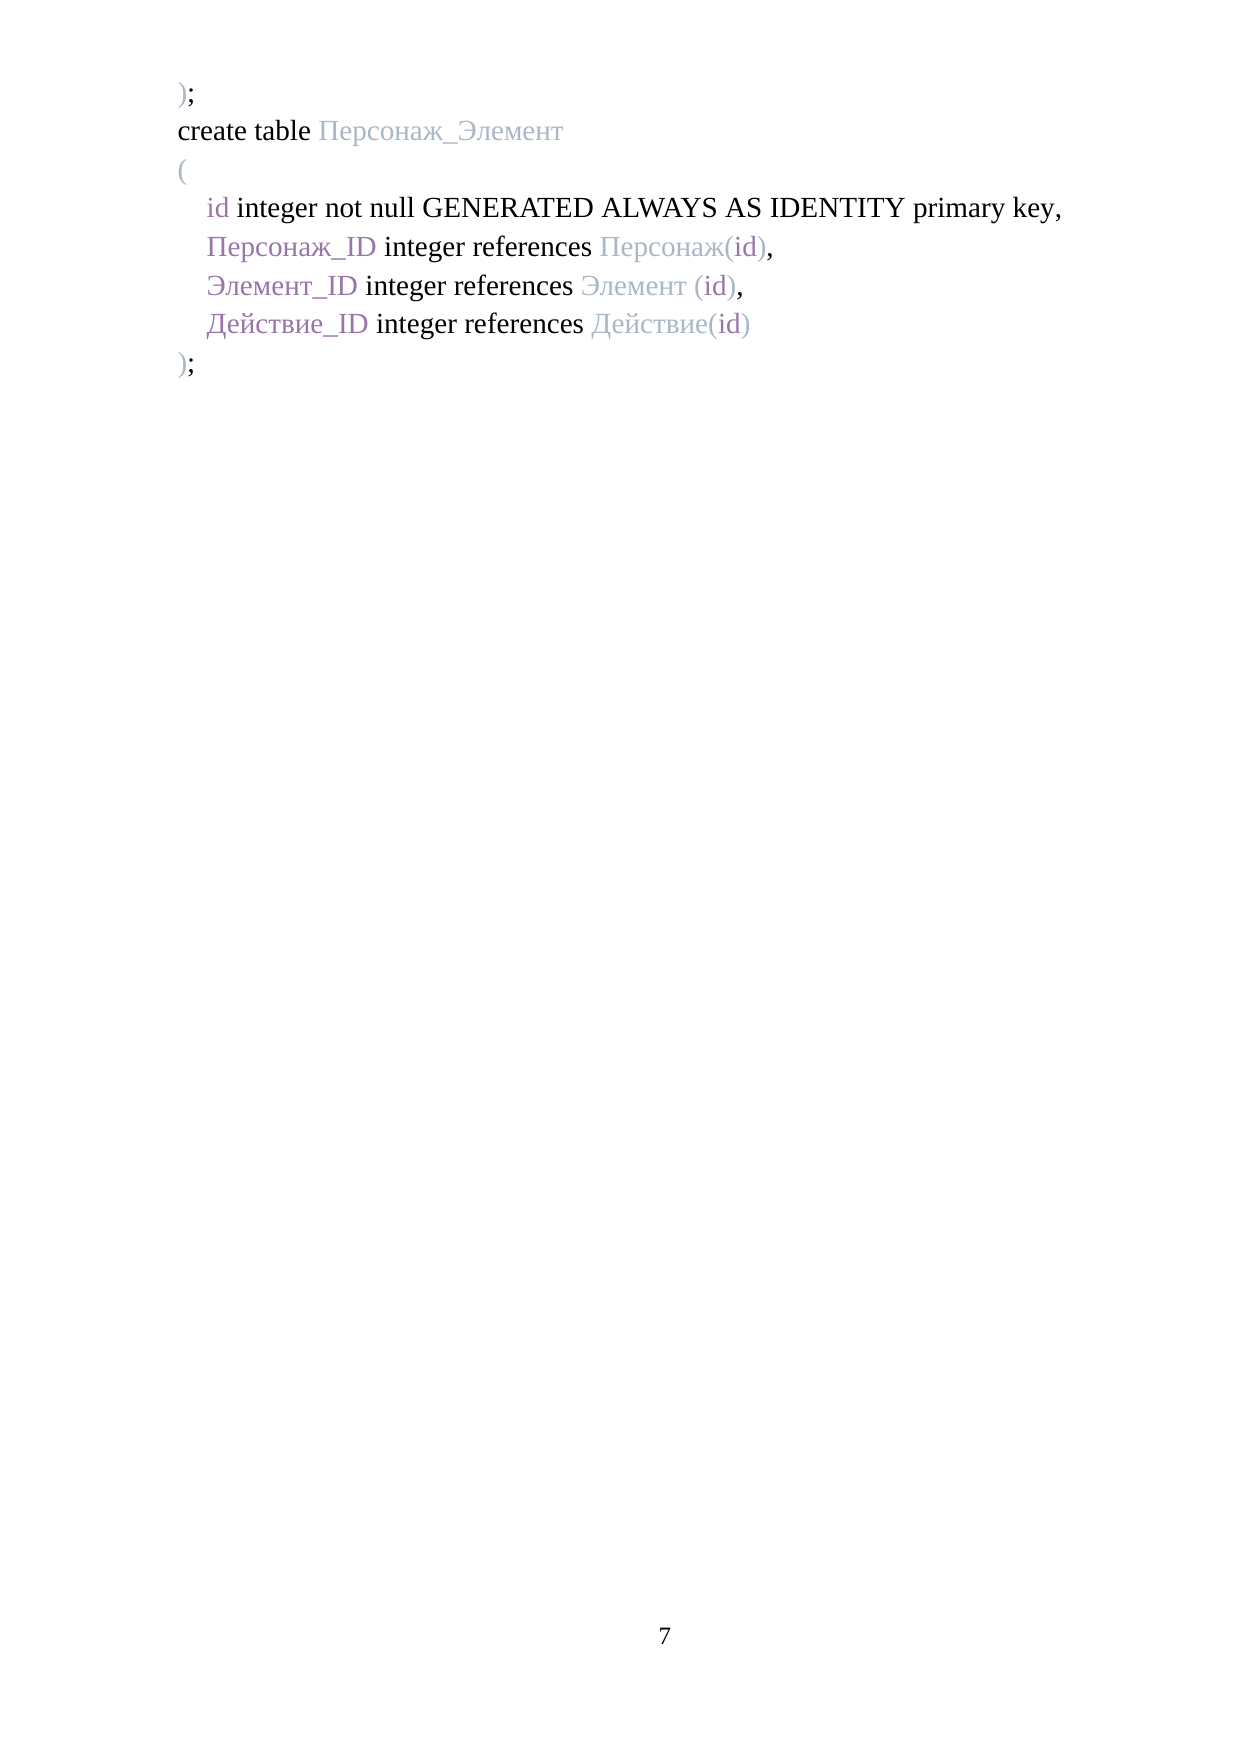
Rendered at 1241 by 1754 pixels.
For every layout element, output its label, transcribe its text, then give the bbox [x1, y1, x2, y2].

text ); create table Персонаж_Элемент ( id integer not null GENERATED ALWAYS AS IDENTITY primary key, Персонаж_ID integer references Персонаж(id), Элемент_ID integer references Элемент (id), Действие_ID integer references Действие(id) ); [177, 75, 1152, 378]
